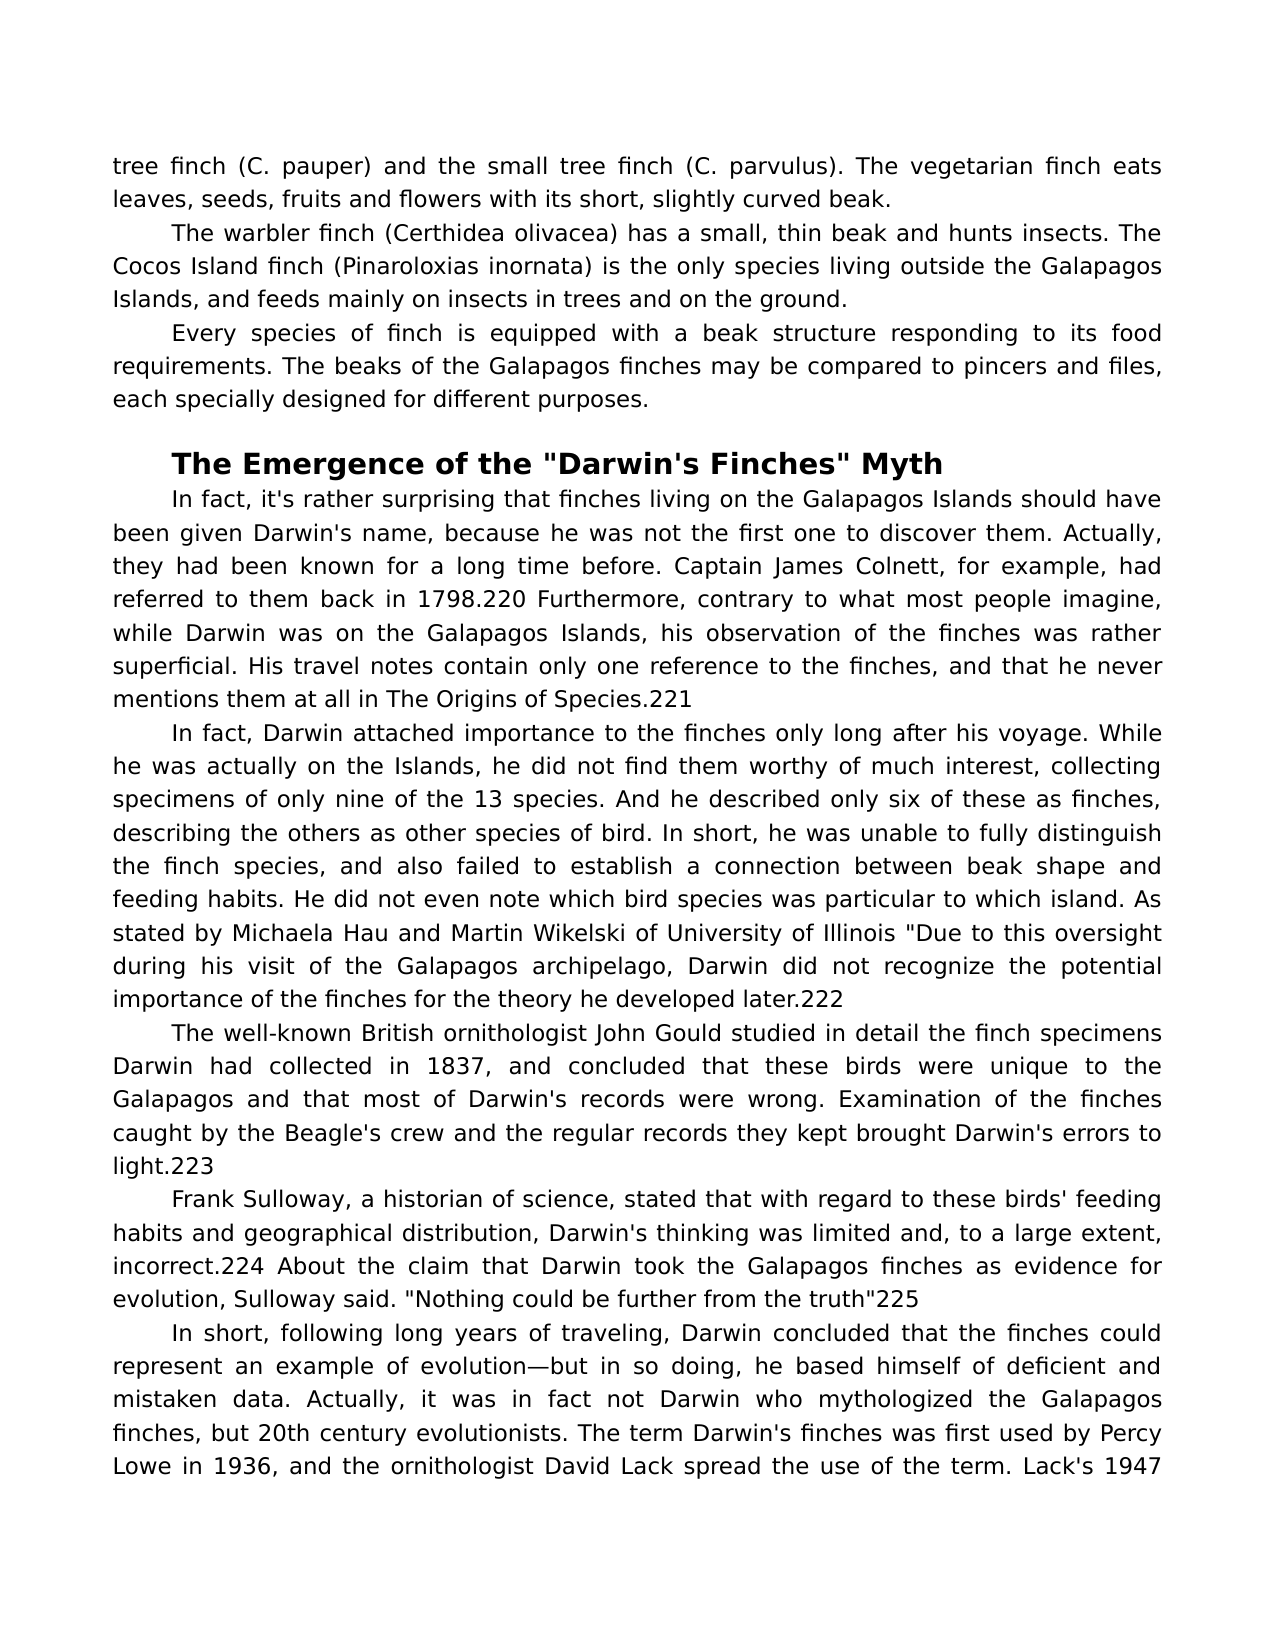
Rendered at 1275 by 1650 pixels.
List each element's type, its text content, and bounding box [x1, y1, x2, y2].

text tree finch (C. pauper) and the small tree finch (C. parvulus). The vegetarian finch eats leaves, seeds, fruits and flowers with its short, slightly curved beak. [112, 148, 1163, 214]
text The Emergence of the "Darwin's Finches" Myth [112, 448, 1163, 481]
text The warbler finch (Certhidea olivacea) has a small, thin beak and hunts insects. The Cocos Island finch (Pinaroloxias inornata) is the only species living outside the Galapagos Islands, and feeds mainly on insects in trees and on the ground. [112, 214, 1163, 314]
text Frank Sulloway, a historian of science, stated that with regard to these birds' feeding habits and geographical distribution, Darwin's thinking was limited and, to a large extent, incorrect.224 About the claim that Darwin took the Galapagos finches as evidence for evolution, Sulloway said. "Nothing could be further from the truth"225 [112, 1181, 1163, 1314]
text The well-known British ornithologist John Gould studied in detail the finch specimens Darwin had collected in 1837, and concluded that these birds were unique to the Galapagos and that most of Darwin's records were wrong. Examination of the finches caught by the Beagle's crew and the regular records they kept brought Darwin's errors to light.223 [112, 1014, 1163, 1181]
text Every species of finch is equipped with a beak structure responding to its food requirements. The beaks of the Galapagos finches may be compared to pincers and files, each specially designed for different purposes. [112, 314, 1163, 414]
text In fact, it's rather surprising that finches living on the Galapagos Islands should have been given Darwin's name, because he was not the first one to discover them. Actually, they had been known for a long time before. Captain James Colnett, for example, had referred to them back in 1798.220 Furthermore, contrary to what most people imagine, while Darwin was on the Galapagos Islands, his observation of the finches was rather superficial. His travel notes contain only one reference to the finches, and that he never mentions them at all in The Origins of Species.221 [112, 481, 1163, 714]
text In fact, Darwin attached importance to the finches only long after his voyage. While he was actually on the Islands, he did not find them worthy of much interest, collecting specimens of only nine of the 13 species. And he described only six of these as finches, describing the others as other species of bird. In short, he was unable to fully distinguish the finch species, and also failed to establish a connection between beak shape and feeding habits. He did not even note which bird species was particular to which island. As stated by Michaela Hau and Martin Wikelski of University of Illinois "Due to this oversight during his visit of the Galapagos archipelago, Darwin did not recognize the potential importance of the finches for the theory he developed later.222 [112, 714, 1163, 1014]
text In short, following long years of traveling, Darwin concluded that the finches could represent an example of evolution—but in so doing, he based himself of deficient and mistaken data. Actually, it was in fact not Darwin who mythologized the Galapagos finches, but 20th century evolutionists. The term Darwin's finches was first used by Percy Lowe in 1936, and the ornithologist David Lack spread the use of the term. Lack's 1947 [112, 1314, 1163, 1481]
